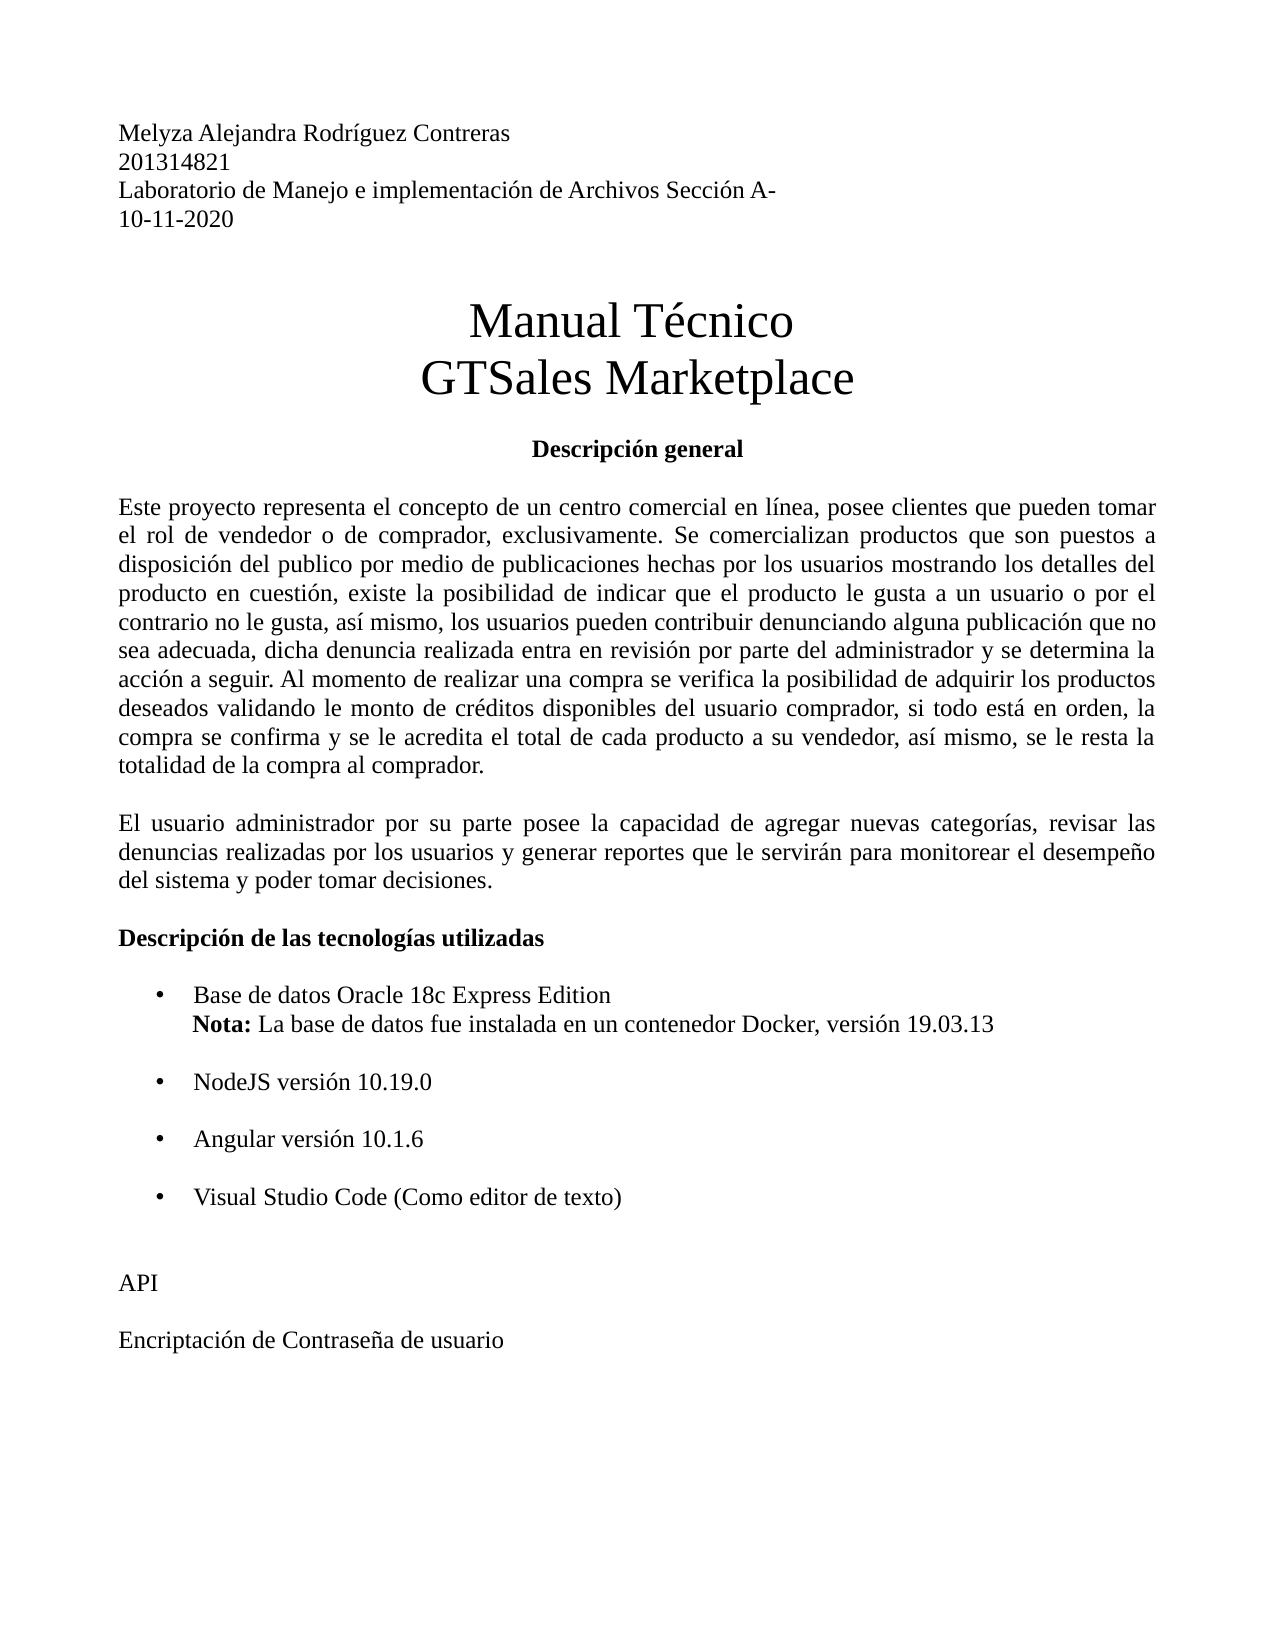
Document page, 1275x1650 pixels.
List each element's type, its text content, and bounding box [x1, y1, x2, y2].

text Manual Técnico [118, 291, 1157, 348]
list Visual Studio Code (Como editor de texto) [156, 1182, 1157, 1211]
text Laboratorio de Manejo e implementación de Archivos Sección A- [118, 176, 1157, 204]
text 201314821 [118, 147, 1157, 176]
list Angular versión 10.1.6 [156, 1124, 1157, 1153]
text 10-11-2020 [118, 204, 1157, 233]
text Descripción general [118, 434, 1157, 463]
text Este proyecto representa el concepto de un centro comercial en línea, posee clientes que pueden tomar el rol de vendedor o de comprador, exclusivamente. Se comercializan productos que son puestos a disposición del publico por medio de publicaciones hechas por los usuarios mostrando los detalles del producto en cuestión, existe la posibilidad de indicar que el producto le gusta a un usuario o por el contrario no le gusta, así mismo, los usuarios pueden contribuir denunciando alguna publicación que no sea adecuada, dicha denuncia realizada entra en revisión por parte del administrador y se determina la acción a seguir. Al momento de realizar una compra se verifica la posibilidad de adquirir los productos deseados validando le monto de créditos disponibles del usuario comprador, si todo está en orden, la compra se confirma y se le acredita el total de cada producto a su vendedor, así mismo, se le resta la totalidad de la compra al comprador. [118, 492, 1157, 779]
list NodeJS versión 10.19.0 [156, 1067, 1157, 1096]
text Nota: La base de datos fue instalada en un contenedor Docker, versión 19.03.13 [118, 1009, 1157, 1038]
text GTSales Marketplace [118, 348, 1157, 406]
list Base de datos Oracle 18c Express Edition [156, 981, 1157, 1009]
text Encriptación de Contraseña de usuario [118, 1326, 1157, 1354]
text API [118, 1268, 1157, 1297]
text Melyza Alejandra Rodríguez Contreras [118, 118, 1157, 147]
text El usuario administrador por su parte posee la capacidad de agregar nuevas categorías, revisar las denuncias realizadas por los usuarios y generar reportes que le servirán para monitorear el desempeño del sistema y poder tomar decisiones. [118, 808, 1157, 894]
text Descripción de las tecnologías utilizadas [118, 923, 1157, 952]
